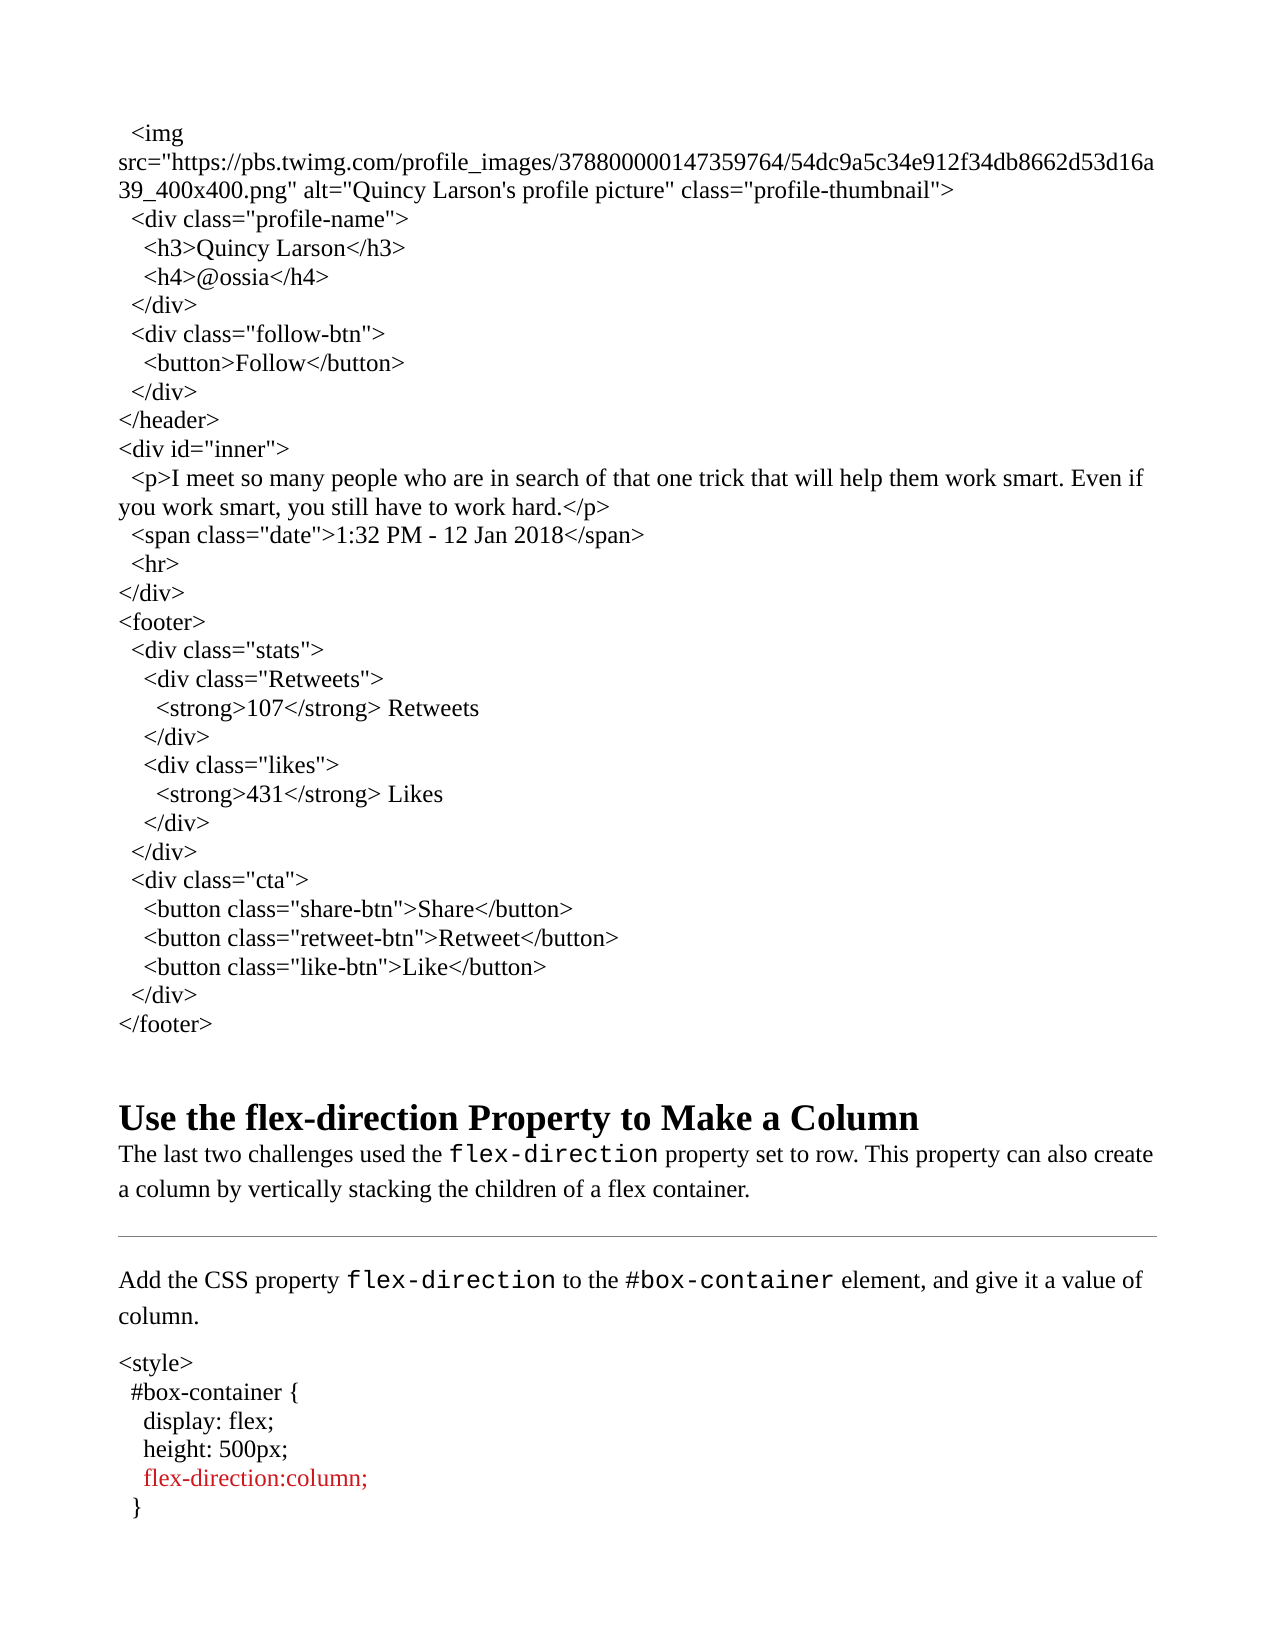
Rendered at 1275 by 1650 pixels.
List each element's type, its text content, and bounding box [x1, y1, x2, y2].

text </div> [118, 722, 1157, 751]
text display: flex; [118, 1406, 1157, 1434]
text </div> [118, 981, 1157, 1009]
text <p>I meet so many people who are in search of that one trick that will help them work smart. Even if you work smart, you still have to work hard.</p> [118, 463, 1157, 521]
subtitle Use the flex-direction Property to Make a Column [118, 1096, 1157, 1139]
text Add the CSS property flex-direction to the #box-container element, and give it a value of column. [118, 1266, 1157, 1329]
text </div> [118, 808, 1157, 837]
text #box-container { [118, 1377, 1157, 1406]
text flex-direction:column; [118, 1463, 1157, 1492]
text <div class="stats"> [118, 636, 1157, 664]
text <div class="follow-btn"> [118, 319, 1157, 348]
text <div class="profile-name"> [118, 204, 1157, 233]
text <h4>@ossia</h4> [118, 262, 1157, 291]
text <div class="likes"> [118, 751, 1157, 779]
text <style> [118, 1348, 1157, 1377]
text <button>Follow</button> [118, 348, 1157, 377]
text <button class="like-btn">Like</button> [118, 952, 1157, 981]
text <button class="share-btn">Share</button> [118, 894, 1157, 923]
text </div> [118, 837, 1157, 866]
text <strong>431</strong> Likes [118, 779, 1157, 808]
text <div class="Retweets"> [118, 664, 1157, 693]
text </footer> [118, 1009, 1157, 1038]
text </div> [118, 578, 1157, 607]
text <footer> [118, 607, 1157, 636]
text </header> [118, 406, 1157, 434]
text <hr> [118, 549, 1157, 578]
text <button class="retweet-btn">Retweet</button> [118, 923, 1157, 952]
text <strong>107</strong> Retweets [118, 693, 1157, 722]
text The last two challenges used the flex-direction property set to row. This property can also create a column by vertically stacking the children of a flex container. [118, 1139, 1157, 1203]
text height: 500px; [118, 1434, 1157, 1463]
text </div> [118, 291, 1157, 319]
text } [118, 1492, 1157, 1521]
text </div> [118, 377, 1157, 406]
text <img src="https://pbs.twimg.com/profile_images/378800000147359764/54dc9a5c34e912f34db8662d53d16a39_400x400.png" alt="Quincy Larson's profile picture" class="profile-thumbnail"> [118, 118, 1157, 204]
text <div class="cta"> [118, 866, 1157, 894]
text <span class="date">1:32 PM - 12 Jan 2018</span> [118, 521, 1157, 549]
text <h3>Quincy Larson</h3> [118, 233, 1157, 262]
text <div id="inner"> [118, 434, 1157, 463]
